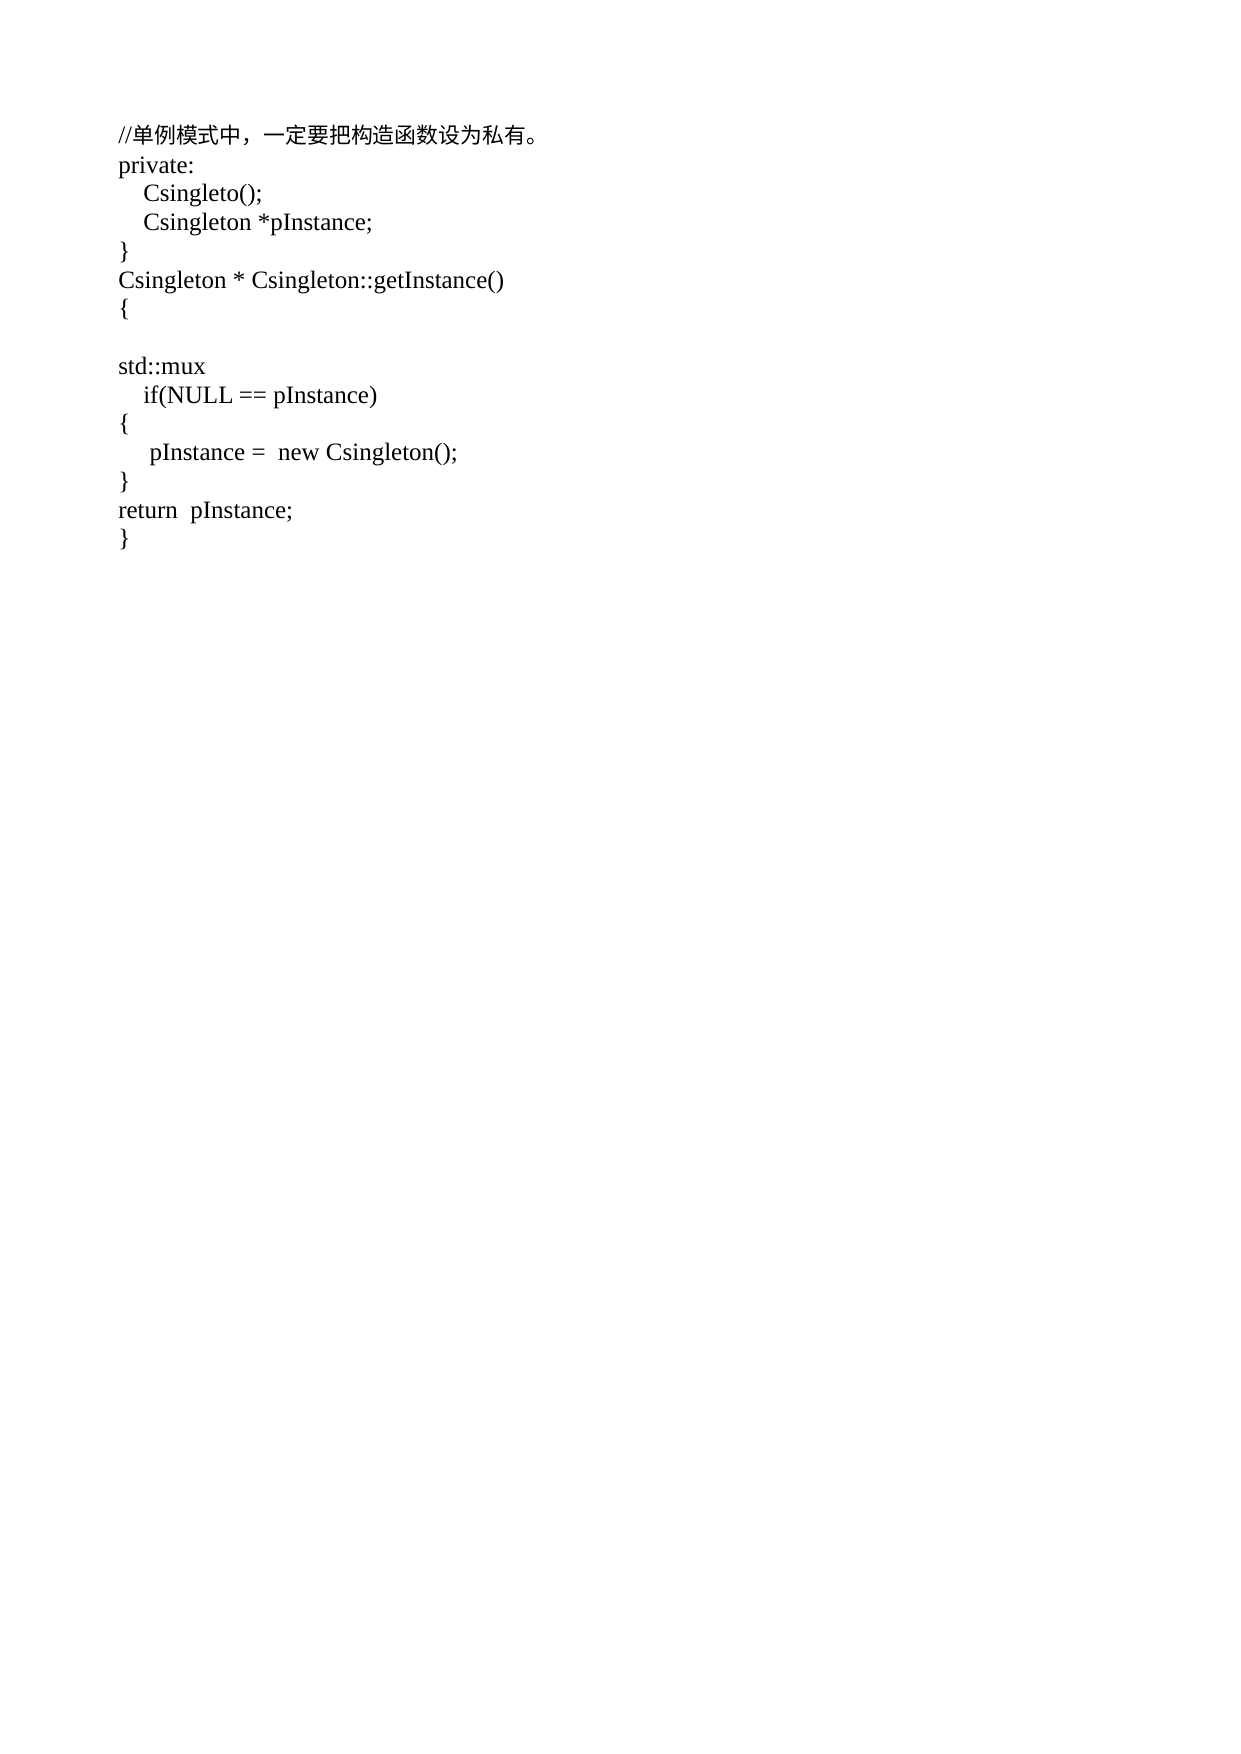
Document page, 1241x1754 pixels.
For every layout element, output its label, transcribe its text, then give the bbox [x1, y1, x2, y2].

text } [118, 236, 1122, 265]
text { [118, 293, 1122, 322]
text } [118, 523, 1122, 552]
text return pInstance; [118, 495, 1122, 523]
text } [118, 466, 1122, 495]
text Csingleton *pInstance; [118, 207, 1122, 236]
text //单例模式中，一定要把构造函数设为私有。 [118, 118, 1122, 150]
text pInstance = new Csingleton(); [118, 437, 1122, 466]
text Csingleto(); [118, 178, 1122, 207]
text { [118, 408, 1122, 437]
text Csingleton * Csingleton::getInstance() [118, 265, 1122, 293]
text if(NULL == pInstance) [118, 380, 1122, 408]
text private: [118, 150, 1122, 178]
text std::mux [118, 351, 1122, 380]
